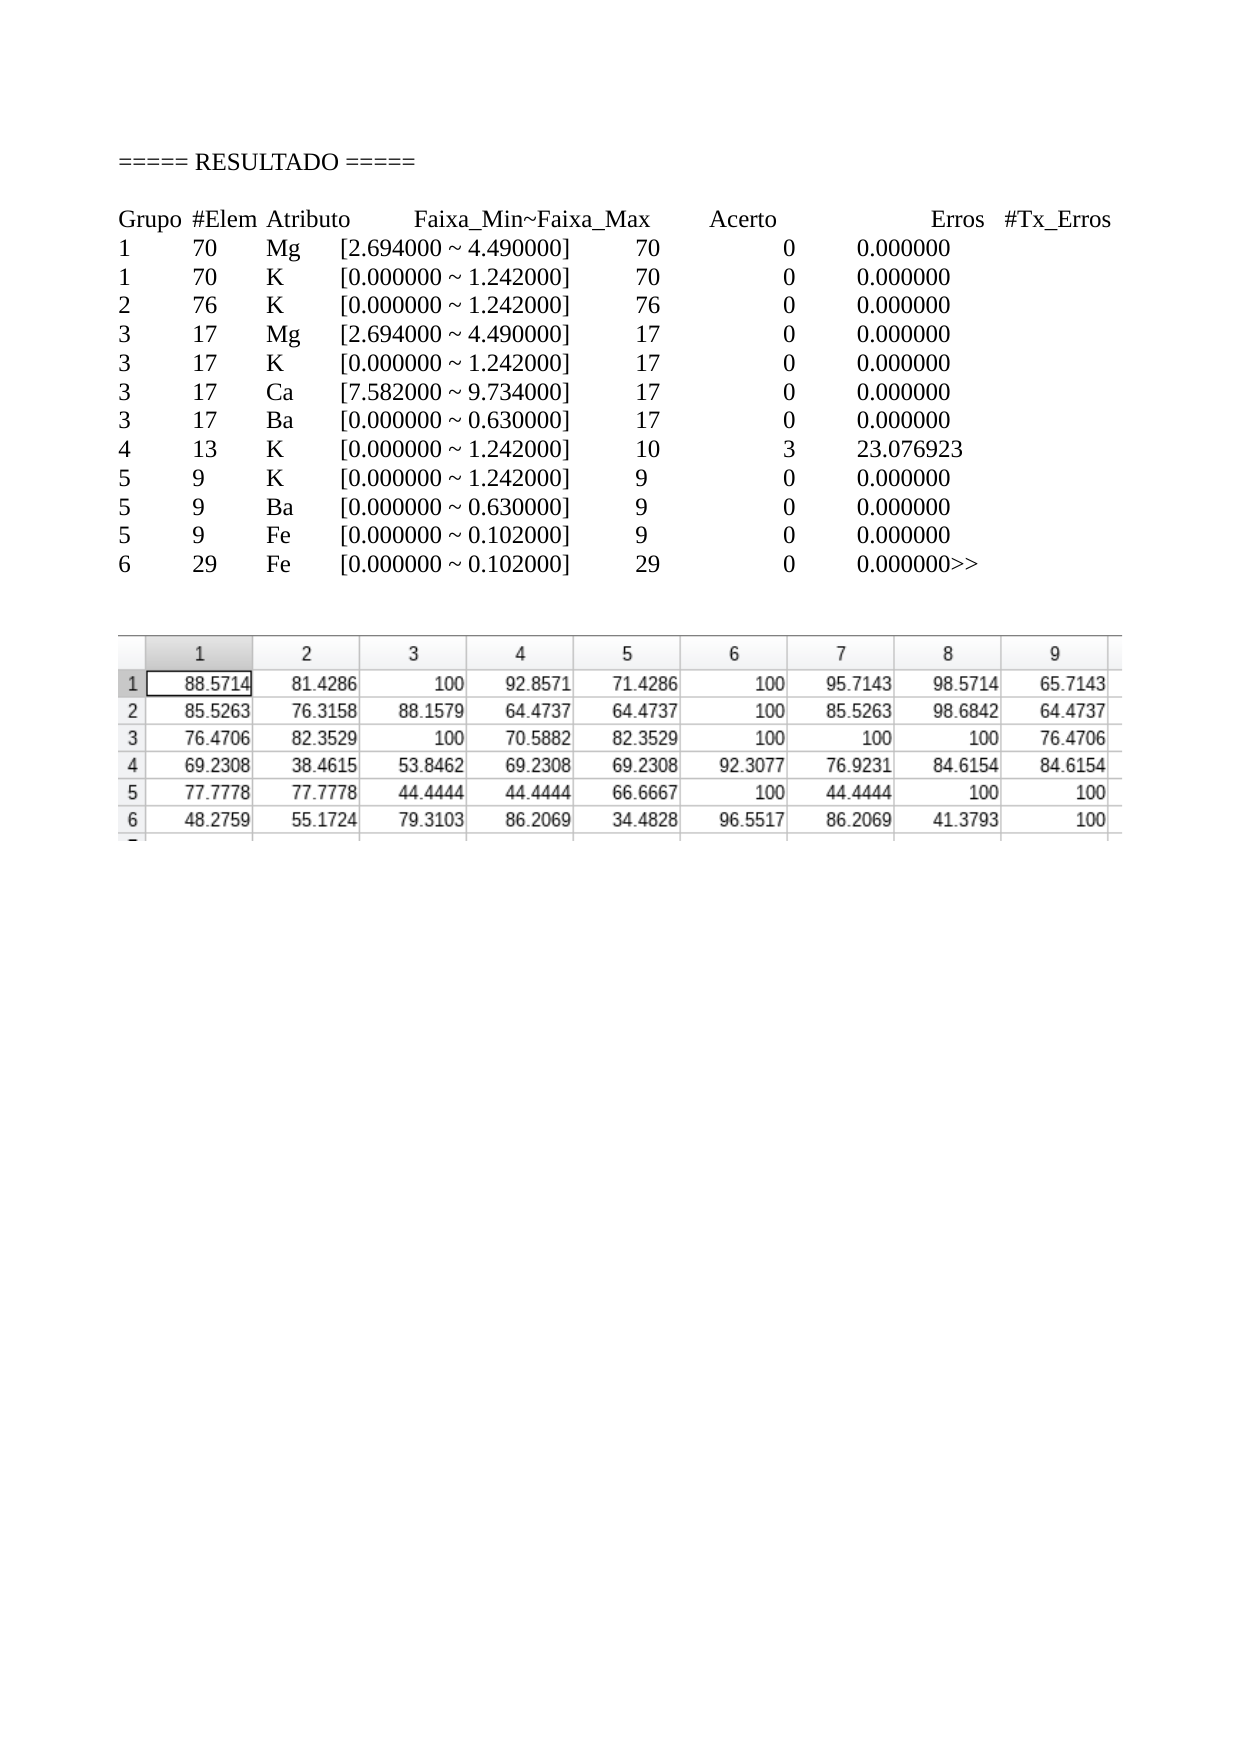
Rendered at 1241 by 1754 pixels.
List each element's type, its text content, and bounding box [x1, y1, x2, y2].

text 5 9 K [0.000000 ~ 1.242000] 9 0 0.000000 [118, 463, 1122, 492]
text 5 9 Ba [0.000000 ~ 0.630000] 9 0 0.000000 [118, 492, 1122, 521]
text 3 17 Mg [2.694000 ~ 4.490000] 17 0 0.000000 [118, 319, 1122, 348]
text 3 17 K [0.000000 ~ 1.242000] 17 0 0.000000 [118, 348, 1122, 377]
text ===== RESULTADO ===== [118, 147, 1122, 176]
text 6 29 Fe [0.000000 ~ 0.102000] 29 0 0.000000>> [118, 549, 1122, 578]
text 3 17 Ba [0.000000 ~ 0.630000] 17 0 0.000000 [118, 406, 1122, 434]
text 1 70 Mg [2.694000 ~ 4.490000] 70 0 0.000000 [118, 233, 1122, 262]
text 4 13 K [0.000000 ~ 1.242000] 10 3 23.076923 [118, 434, 1122, 463]
text 1 70 K [0.000000 ~ 1.242000] 70 0 0.000000 [118, 262, 1122, 291]
picture [118, 635, 1123, 841]
text 5 9 Fe [0.000000 ~ 0.102000] 9 0 0.000000 [118, 521, 1122, 549]
text 3 17 Ca [7.582000 ~ 9.734000] 17 0 0.000000 [118, 377, 1122, 406]
text Grupo #Elem Atributo Faixa_Min~Faixa_Max Acerto Erros #Tx_Erros [118, 204, 1122, 233]
text 2 76 K [0.000000 ~ 1.242000] 76 0 0.000000 [118, 291, 1122, 319]
